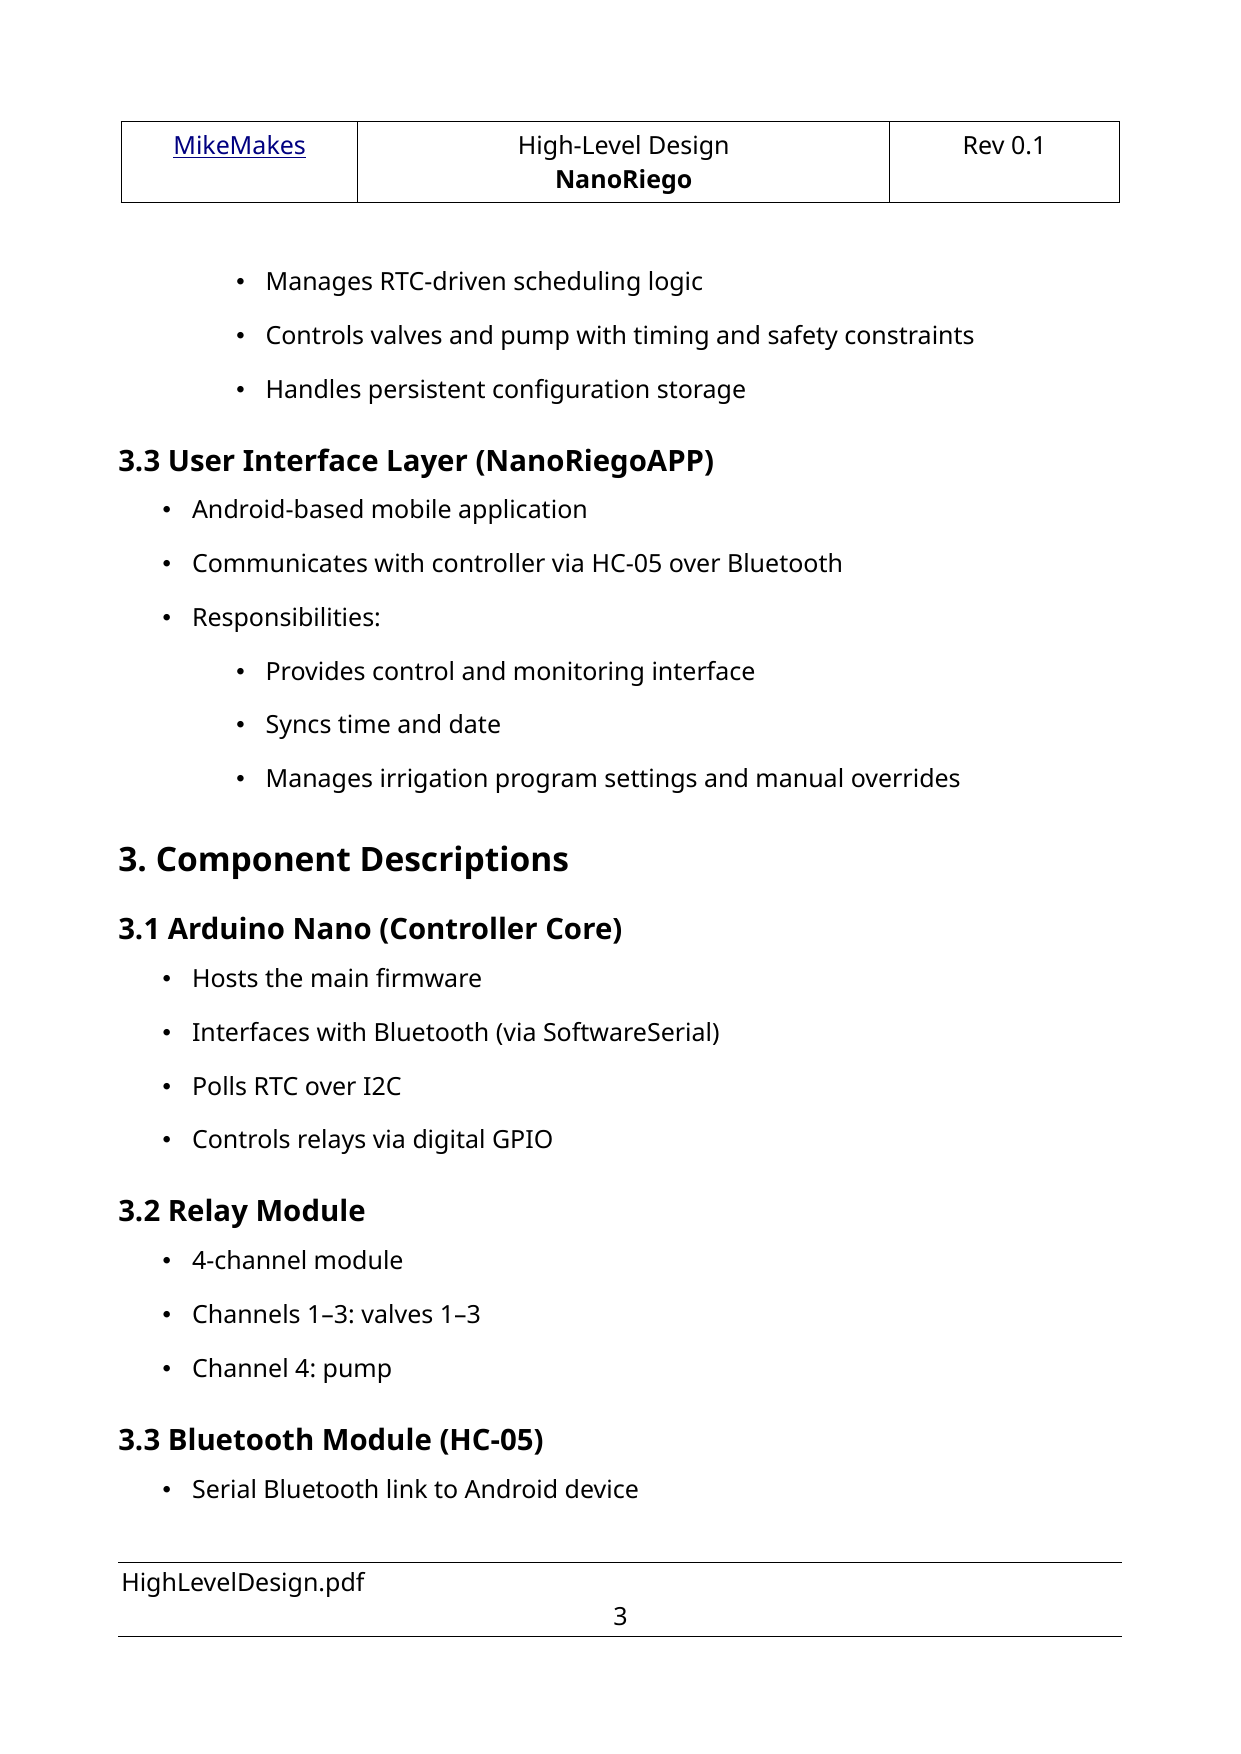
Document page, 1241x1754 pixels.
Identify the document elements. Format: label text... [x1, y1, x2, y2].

subtitle 3.1 Arduino Nano (Controller Core) [118, 908, 1122, 948]
subtitle 3.3 Bluetooth Module (HC-05) [118, 1419, 1122, 1459]
subtitle 3.3 User Interface Layer (NanoRiegoAPP) [118, 440, 1122, 480]
subtitle 3. Component Descriptions [118, 836, 1122, 881]
list Serial Bluetooth link to Android device [162, 1471, 1122, 1505]
list Responsibilities: [162, 600, 1122, 634]
list 4-channel module [162, 1243, 1122, 1277]
list Controls relays via digital GPIO [162, 1122, 1122, 1156]
list Provides control and monitoring interface [236, 653, 1122, 687]
list Manages RTC-driven scheduling logic [236, 264, 1122, 298]
list Interfaces with Bluetooth (via SoftwareSerial) [162, 1014, 1122, 1049]
list Polls RTC over I2C [162, 1068, 1122, 1102]
list Manages irrigation program settings and manual overrides [236, 761, 1122, 795]
list Hosts the main firmware [162, 961, 1122, 995]
list Android-based mobile application [162, 492, 1122, 526]
subtitle 3.2 Relay Module [118, 1190, 1122, 1230]
list Handles persistent configuration storage [236, 371, 1122, 405]
list Communicates with controller via HC-05 over Bluetooth [162, 546, 1122, 580]
list Syncs time and date [236, 707, 1122, 741]
list Channel 4: pump [162, 1350, 1122, 1384]
list Controls valves and pump with timing and safety constraints [236, 318, 1122, 352]
list Channels 1–3: valves 1–3 [162, 1297, 1122, 1331]
